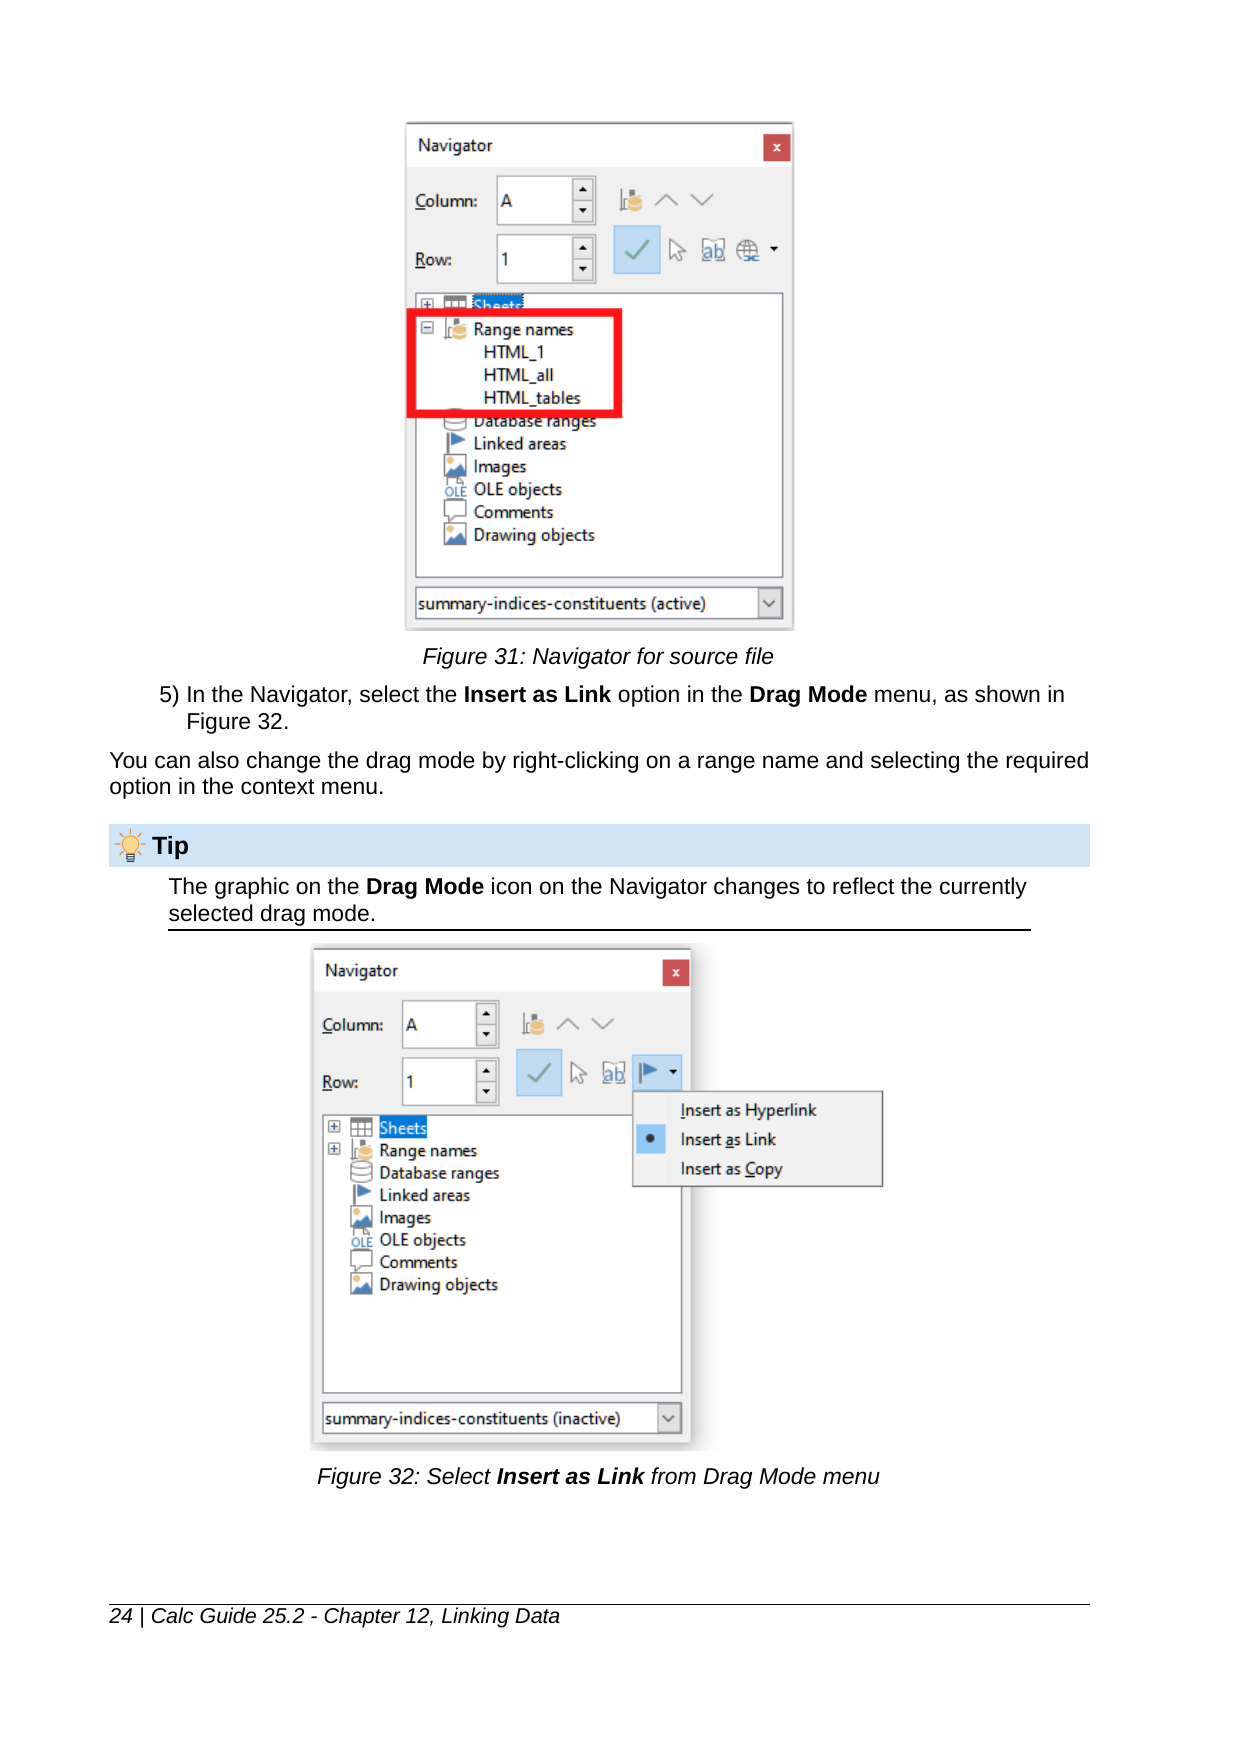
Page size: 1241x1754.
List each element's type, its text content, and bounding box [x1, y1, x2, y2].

text Figure 31: Navigator for source file [109, 643, 1090, 669]
subtitle Tip [109, 824, 1090, 867]
list In the Navigator, select the Insert as Link option in the Drag Mode menu, as shown in Figure 32. [186, 681, 1090, 734]
text You can also change the drag mode by right-clicking on a range name and selecting the required option in the context menu. [109, 747, 1090, 799]
text The graphic on the Drag Mode icon on the Navigator changes to reflect the currently selected drag mode. [168, 873, 1031, 929]
picture [310, 943, 889, 1451]
text Figure 32: Select Insert as Link from Drag Mode menu [109, 1463, 1090, 1489]
picture [404, 121, 795, 631]
